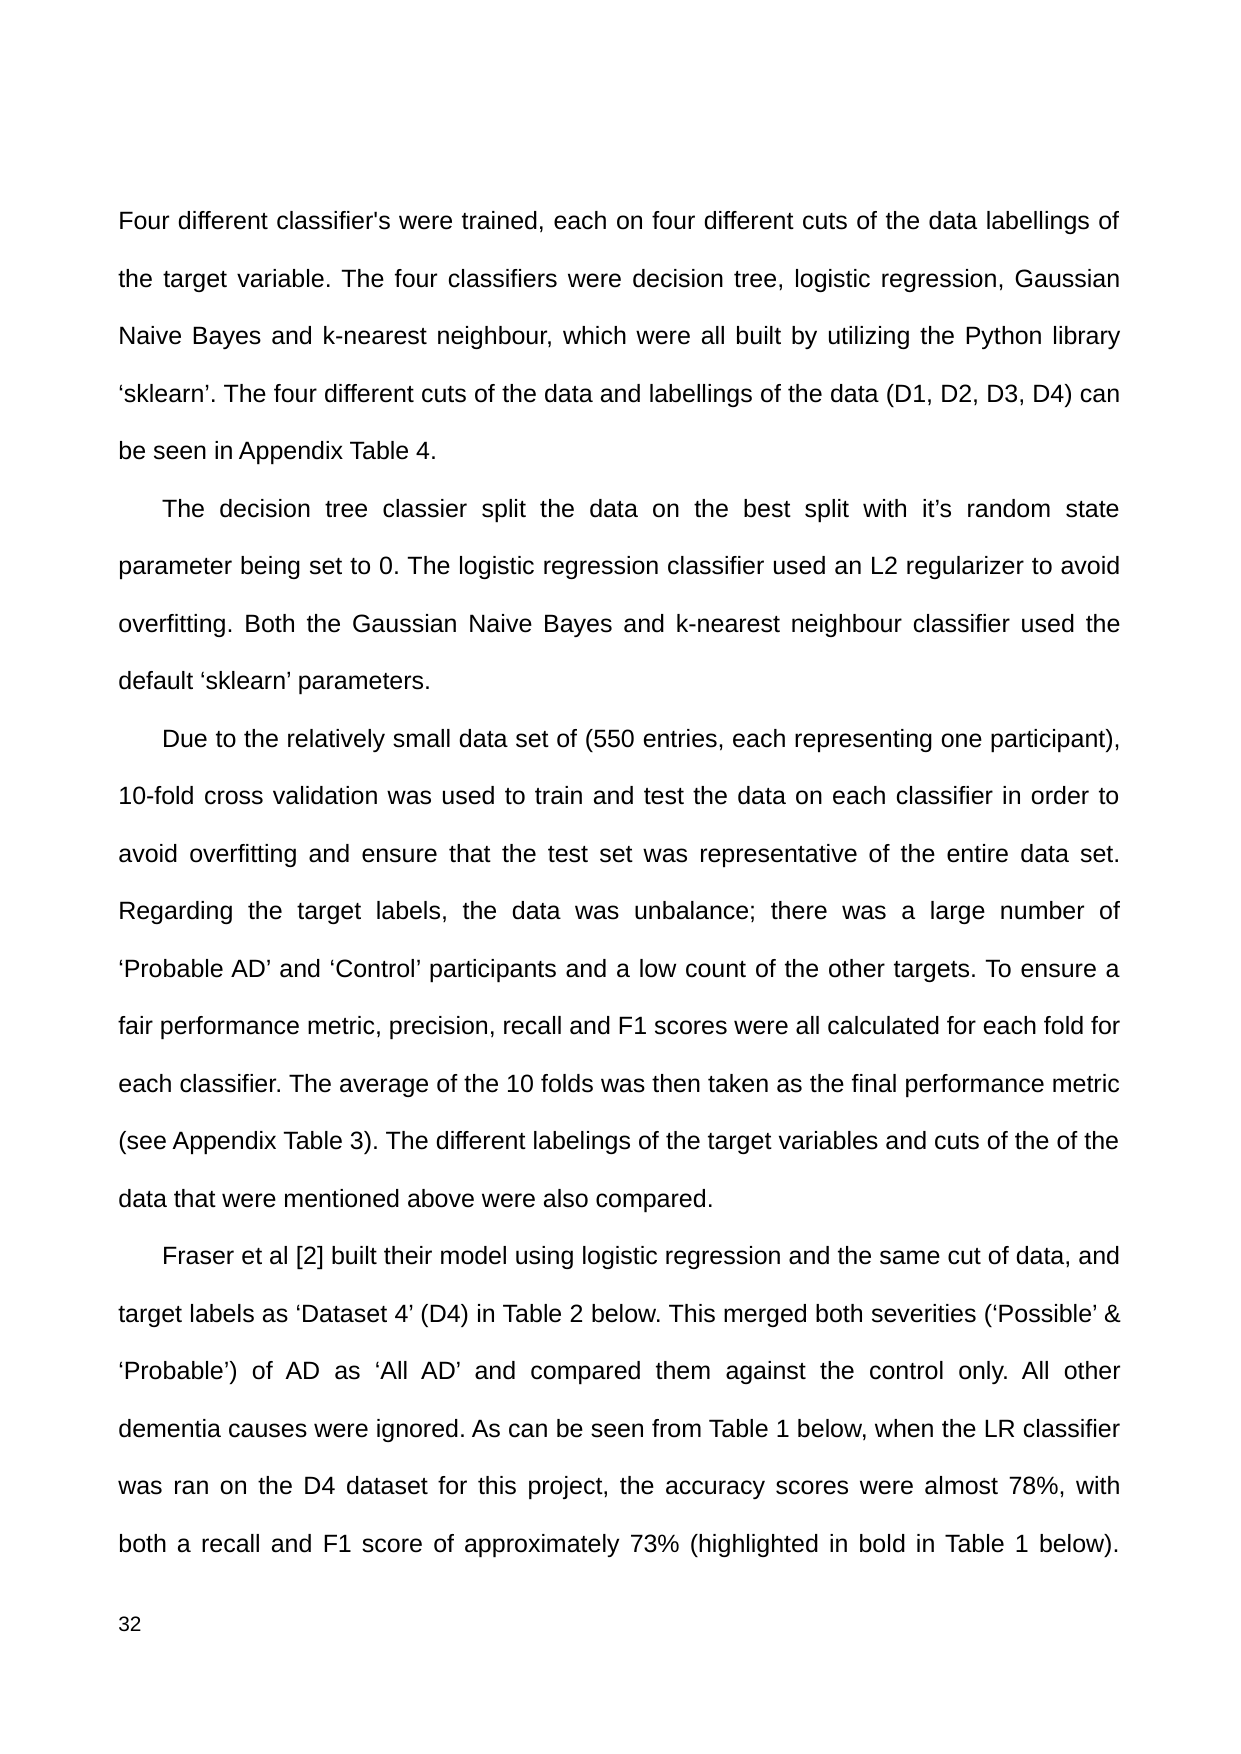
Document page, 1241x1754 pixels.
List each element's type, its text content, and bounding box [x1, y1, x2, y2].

text Four different classifier's were trained, each on four different cuts of the data labellings of the target variable. The four classifiers were decision tree, logistic regression, Gaussian Naive Bayes and k-nearest neighbour, which were all built by utilizing the Python library ‘sklearn’. The four different cuts of the data and labellings of the data (D1, D2, D3, D4) can be seen in Appendix Table 4. [118, 206, 1122, 465]
text The decision tree classier split the data on the best split with it’s random state parameter being set to 0. The logistic regression classifier used an L2 regularizer to avoid overfitting. Both the Gaussian Naive Bayes and k-nearest neighbour classifier used the default ‘sklearn’ parameters. [118, 494, 1122, 695]
text Due to the relatively small data set of (550 entries, each representing one participant), 10-fold cross validation was used to train and test the data on each classifier in order to avoid overfitting and ensure that the test set was representative of the entire data set. Regarding the target labels, the data was unbalance; there was a large number of ‘Probable AD’ and ‘Control’ participants and a low count of the other targets. To ensure a fair performance metric, precision, recall and F1 scores were all calculated for each fold for each classifier. The average of the 10 folds was then taken as the final performance metric (see Appendix Table 3). The different labelings of the target variables and cuts of the of the data that were mentioned above were also compared. [118, 724, 1122, 1212]
text Fraser et al [2] built their model using logistic regression and the same cut of data, and target labels as ‘Dataset 4’ (D4) in Table 2 below. This merged both severities (‘Possible’ & ‘Probable’) of AD as ‘All AD’ and compared them against the control only. All other dementia causes were ignored. As can be seen from Table 1 below, when the LR classifier was ran on the D4 dataset for this project, the accuracy scores were almost 78%, with both a recall and F1 score of approximately 73% (highlighted in bold in Table 1 below). [118, 1241, 1122, 1557]
